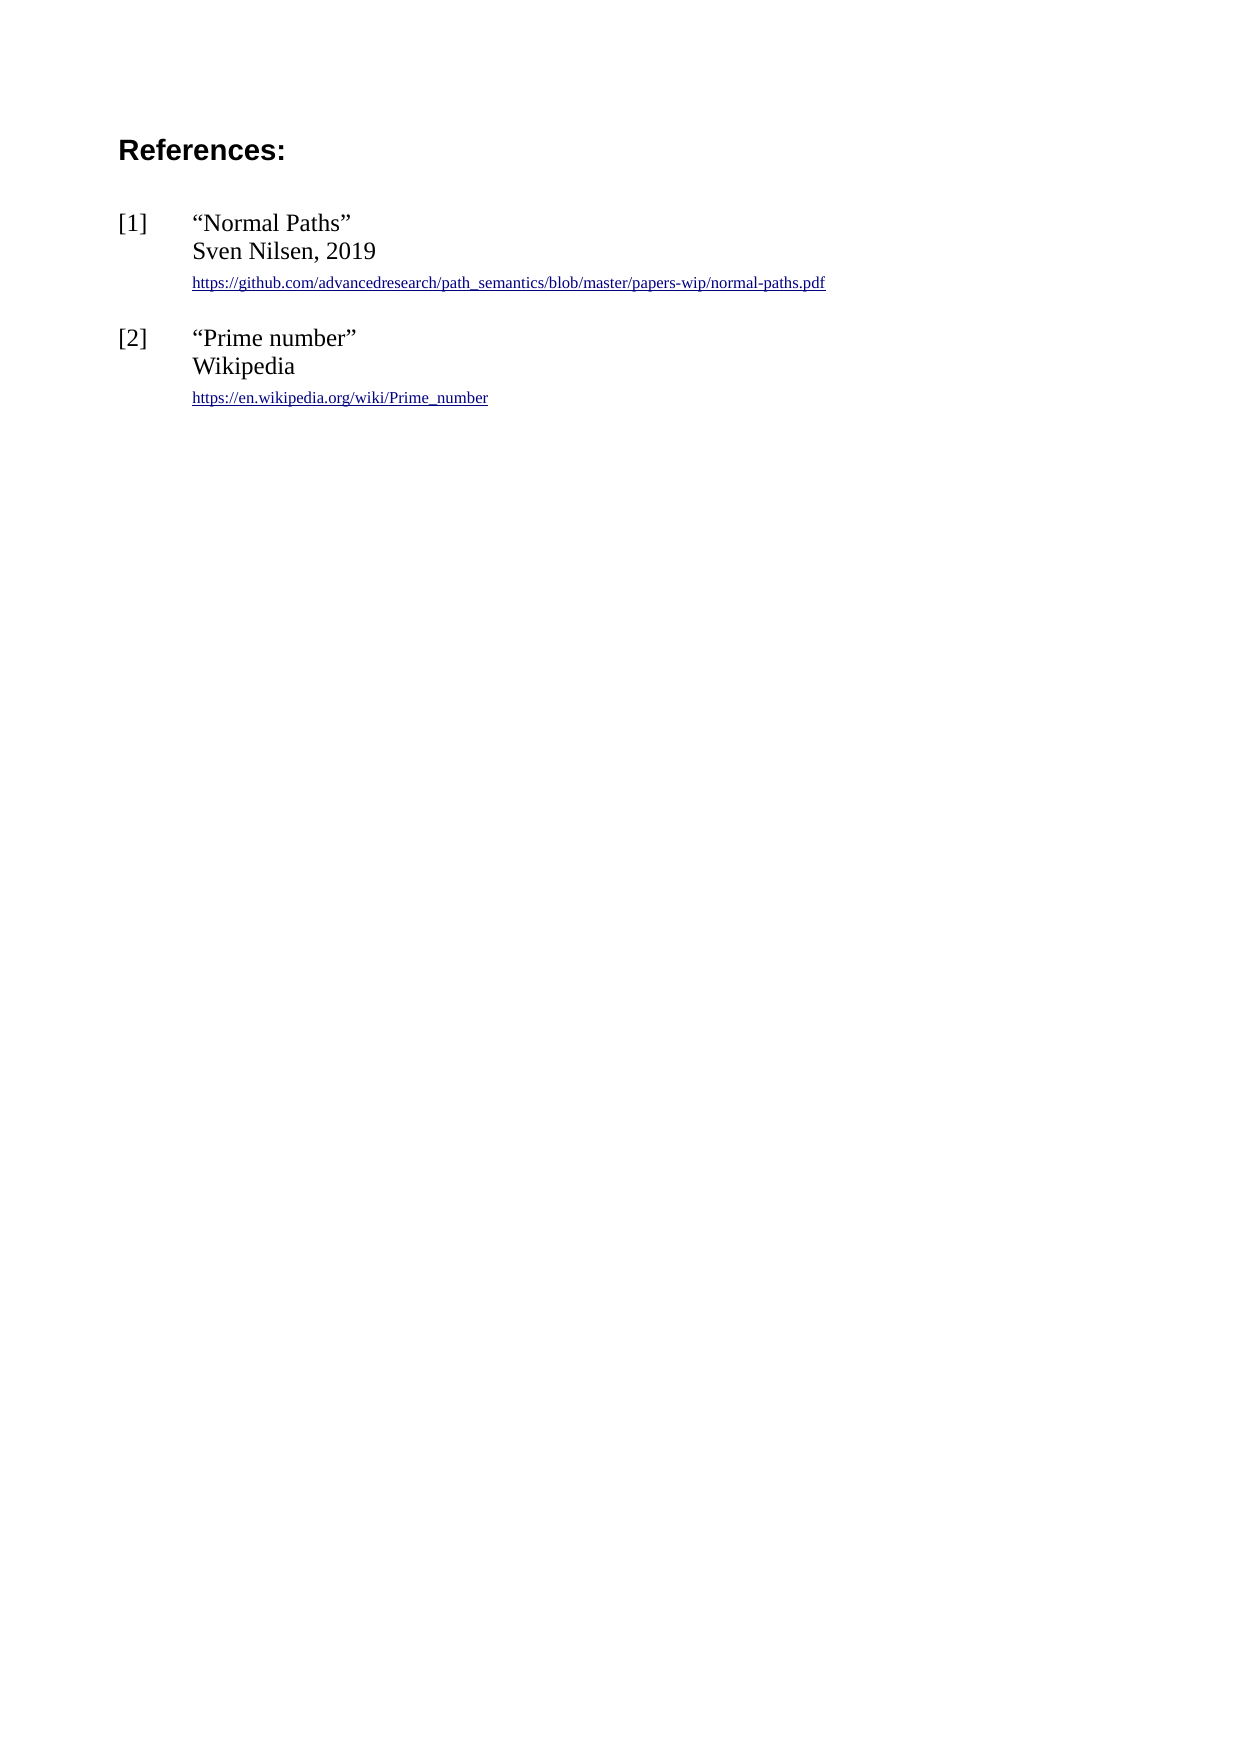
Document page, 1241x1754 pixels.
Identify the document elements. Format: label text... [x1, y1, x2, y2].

subtitle References: [118, 133, 1122, 166]
text Wikipedia [118, 351, 1122, 380]
text [2] “Prime number” [118, 323, 1122, 351]
text https://en.wikipedia.org/wiki/Prime_number [118, 380, 1122, 409]
text [1] “Normal Paths” [118, 208, 1122, 236]
text Sven Nilsen, 2019 [118, 236, 1122, 265]
text https://github.com/advancedresearch/path_semantics/blob/master/papers-wip/normal-paths.pdf [118, 265, 1122, 294]
